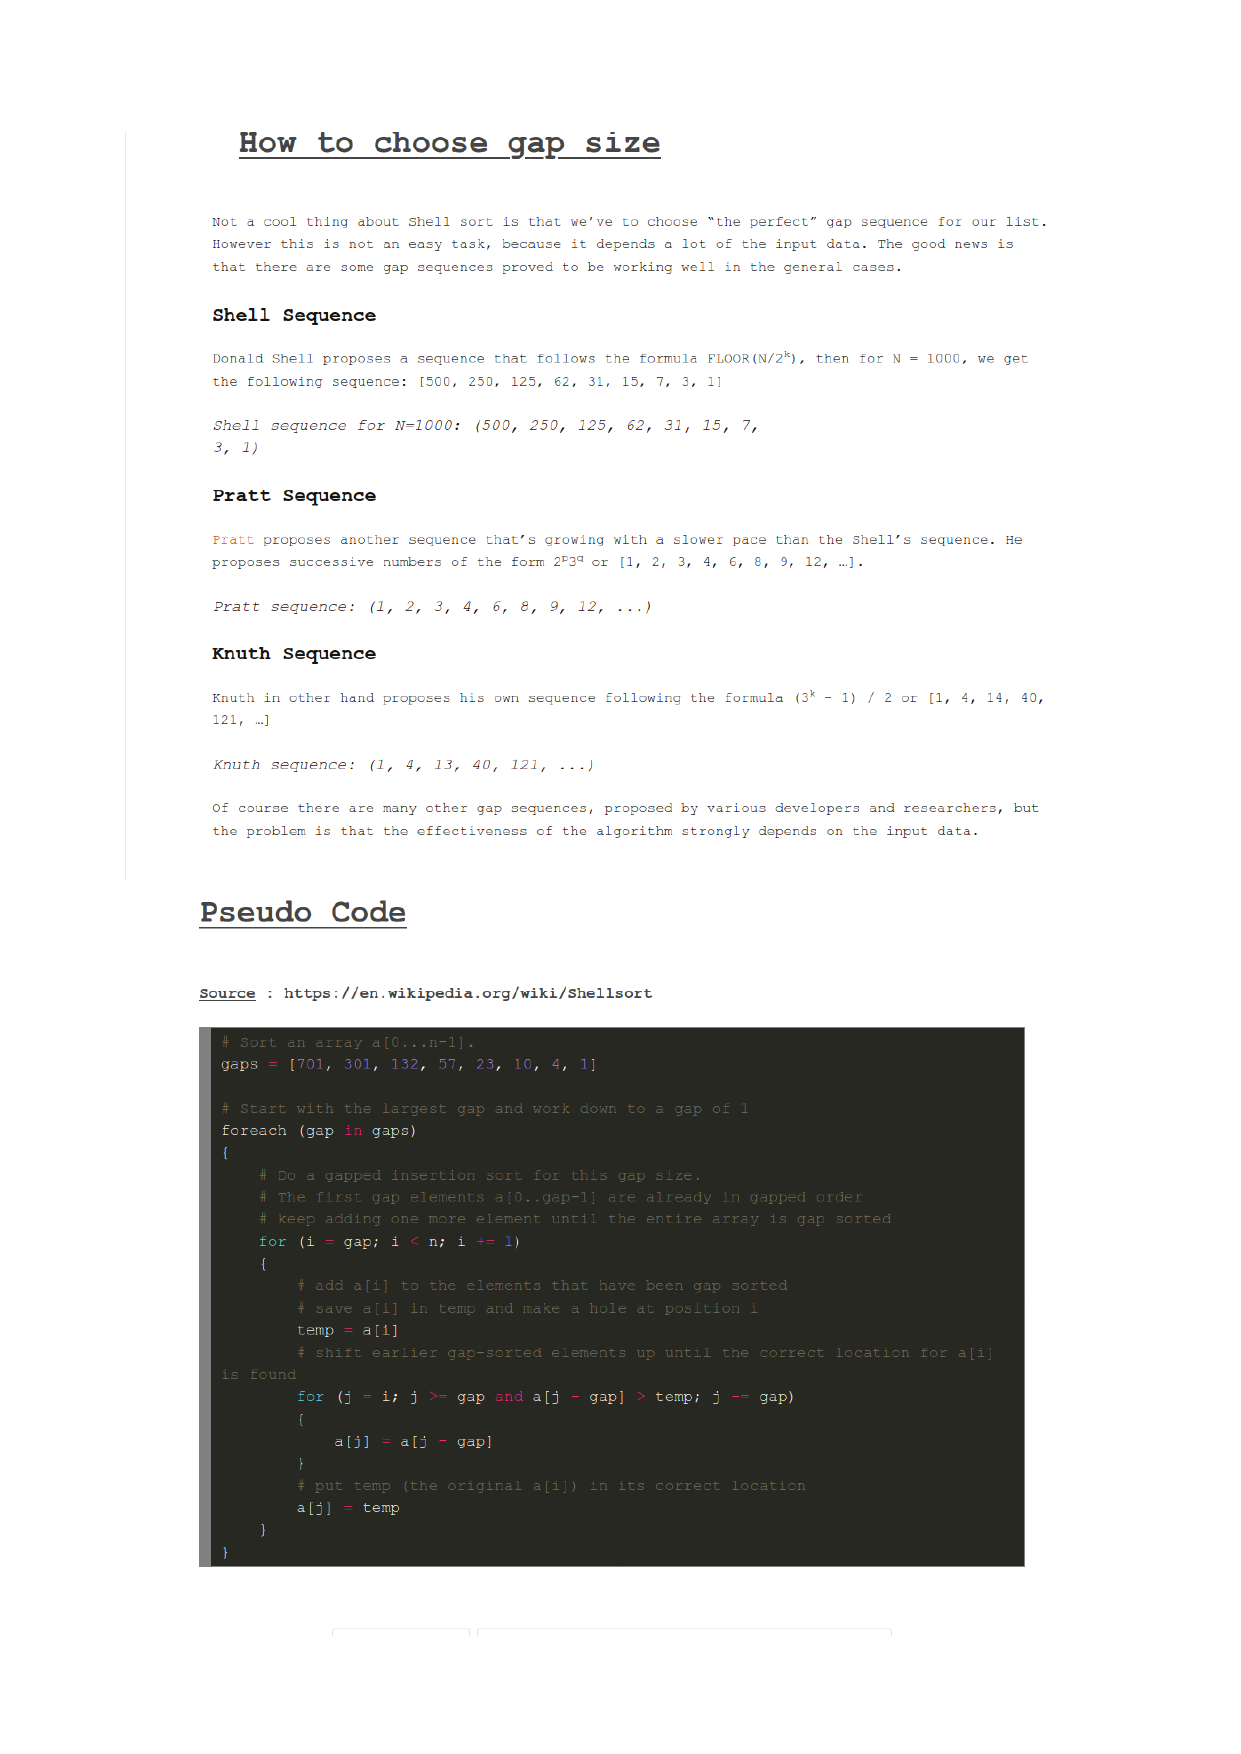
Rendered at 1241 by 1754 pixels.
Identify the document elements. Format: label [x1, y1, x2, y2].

picture [121, 132, 1126, 1636]
